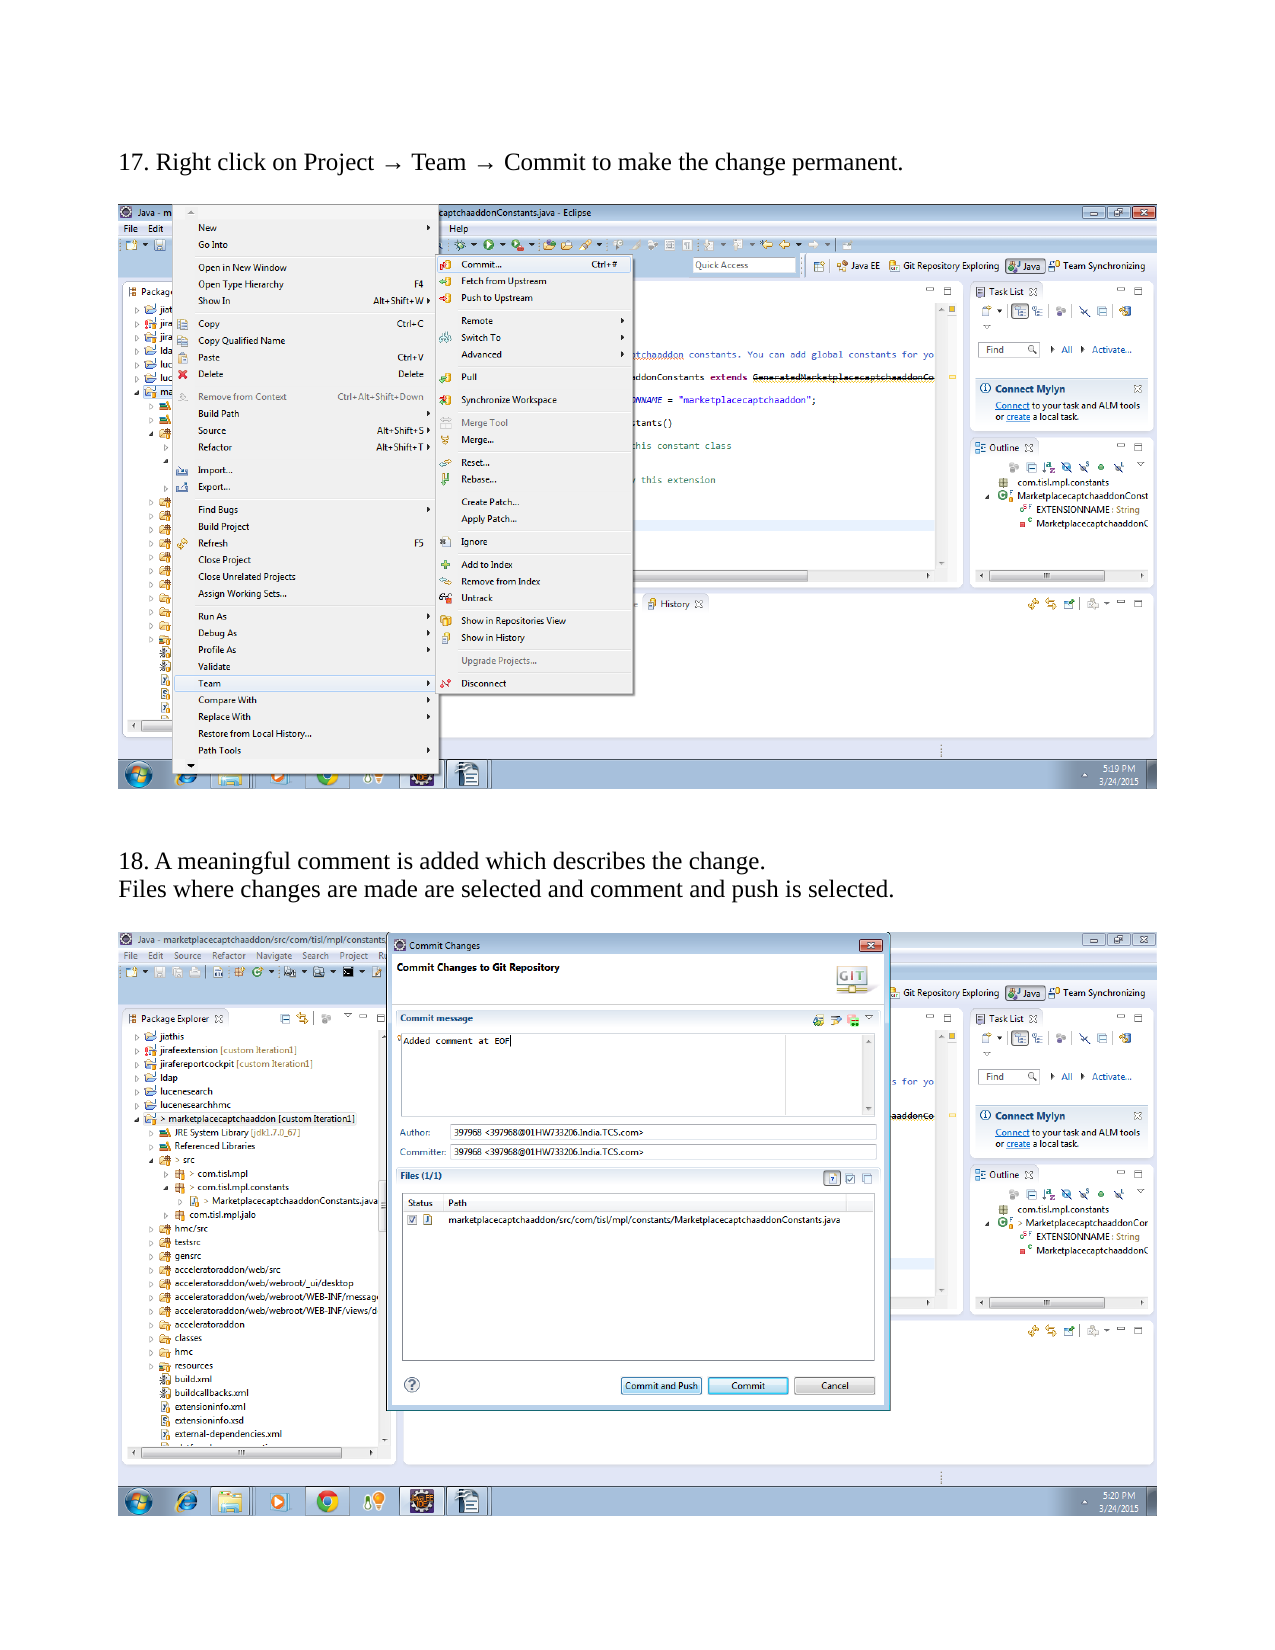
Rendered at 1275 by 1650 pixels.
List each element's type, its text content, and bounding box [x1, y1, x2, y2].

text 17. Right click on Project → Team → Commit to make the change permanent. [118, 147, 1157, 176]
picture [118, 204, 1157, 789]
picture [118, 932, 1157, 1516]
text 18. A meaningful comment is added which describes the change. Files where changes are made are selected and comment and push is selected. [118, 846, 1157, 903]
